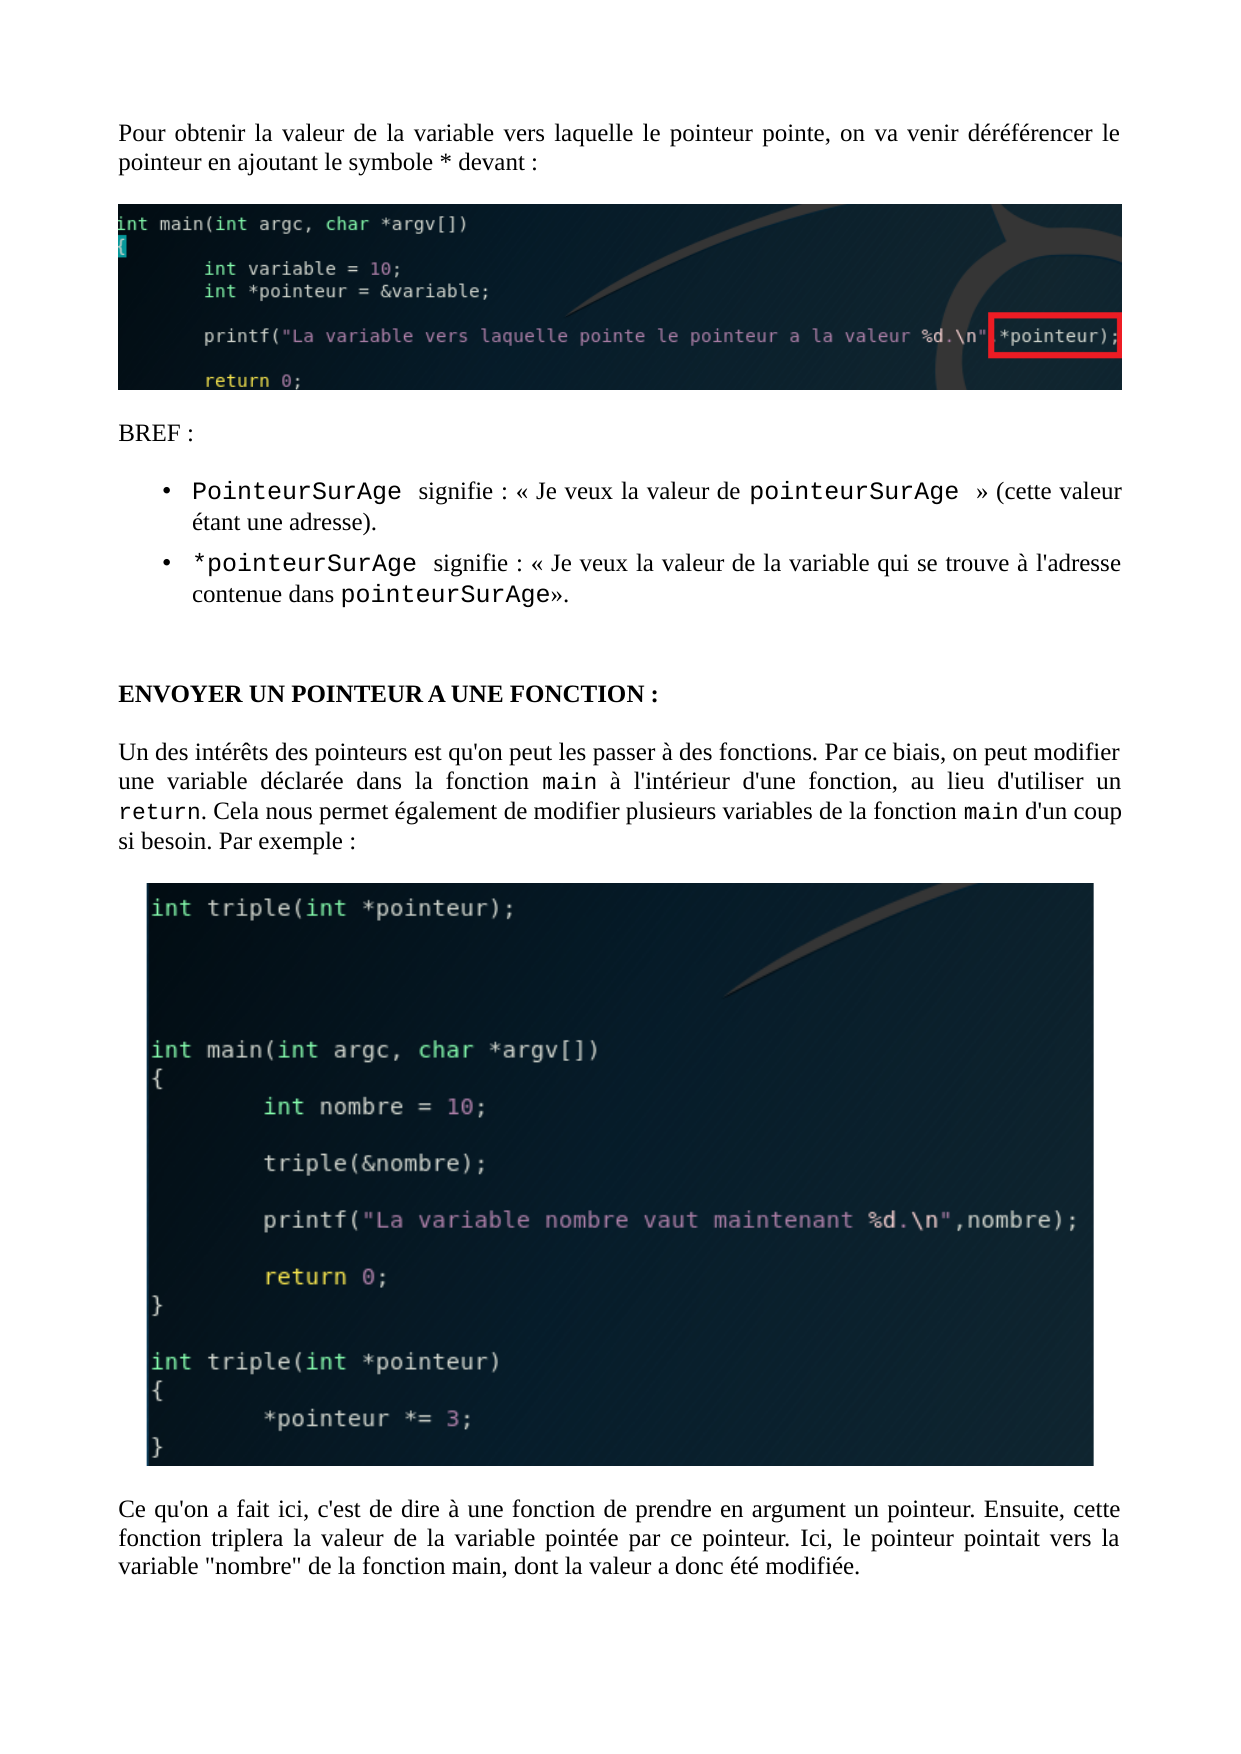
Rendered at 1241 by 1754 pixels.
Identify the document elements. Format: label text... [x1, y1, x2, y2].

text ENVOYER UN POINTEUR A UNE FONCTION : [118, 679, 1122, 708]
text BREF : [118, 418, 1122, 447]
text Pour obtenir la valeur de la variable vers laquelle le pointeur pointe, on va venir déréférencer le pointeur en ajoutant le symbole * devant : [118, 118, 1122, 176]
text Un des intérêts des pointeurs est qu'on peut les passer à des fonctions. Par ce biais, on peut modifier une variable déclarée dans la fonction main à l'intérieur d'une fonction, au lieu d'utiliser un return. Cela nous permet également de modifier plusieurs variables de la fonction main d'un coup si besoin. Par exemple : [118, 737, 1122, 855]
list PointeurSurAge signifie : « Je veux la valeur de pointeurSurAge » (cette valeur étant une adresse). [162, 476, 1122, 535]
list *pointeurSurAge signifie : « Je veux la valeur de la variable qui se trouve à l'adresse contenue dans pointeurSurAge». [162, 548, 1122, 609]
text Ce qu'on a fait ici, c'est de dire à une fonction de prendre en argument un pointeur. Ensuite, cette fonction triplera la valeur de la variable pointée par ce pointeur. Ici, le pointeur pointait vers la variable "nombre" de la fonction main, dont la valeur a donc été modifiée. [118, 1494, 1122, 1580]
